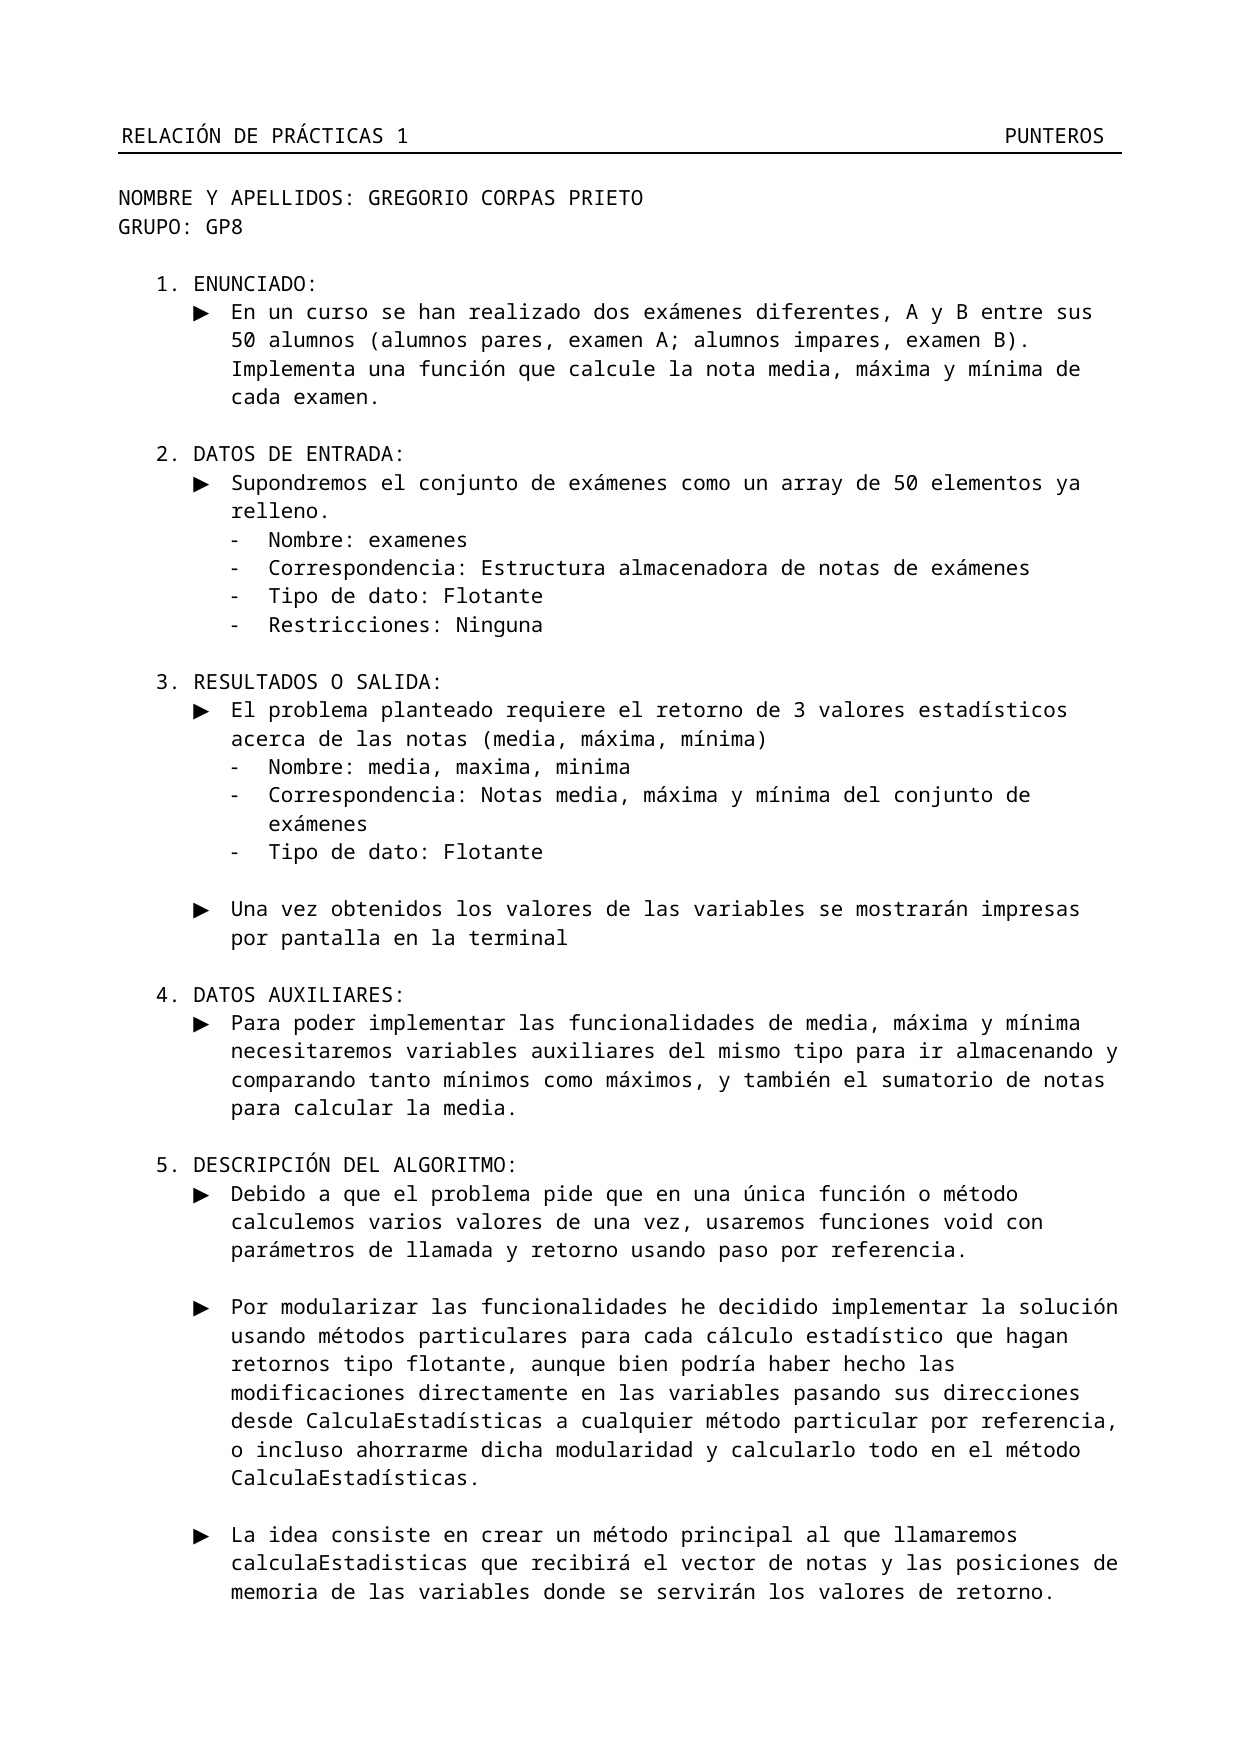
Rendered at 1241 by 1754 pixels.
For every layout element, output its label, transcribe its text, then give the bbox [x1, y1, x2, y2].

text NOMBRE Y APELLIDOS: GREGORIO CORPAS PRIETO [118, 183, 1122, 212]
text GRUPO: GP8 [118, 212, 1122, 240]
list El problema planteado requiere el retorno de 3 valores estadísticos acerca de las notas (media, máxima, mínima) [193, 695, 1122, 752]
list Tipo de dato: Flotante [231, 837, 1122, 894]
list Nombre: examenes [231, 525, 1122, 553]
list En un curso se han realizado dos exámenes diferentes, A y B entre sus 50 alumnos (alumnos pares, examen A; alumnos impares, examen B). Implementa una función que calcule la nota media, máxima y mínima de cada examen. [193, 297, 1122, 439]
list Debido a que el problema pide que en una única función o método calculemos varios valores de una vez, usaremos funciones void con parámetros de llamada y retorno usando paso por referencia. [193, 1179, 1122, 1292]
list DESCRIPCIÓN DEL ALGORITMO: [156, 1150, 1122, 1179]
list Nombre: media, maxima, minima [231, 752, 1122, 781]
list Tipo de dato: Flotante [231, 582, 1122, 610]
list DATOS AUXILIARES: [156, 980, 1122, 1008]
list Supondremos el conjunto de exámenes como un array de 50 elementos ya relleno. [193, 468, 1122, 525]
list Restricciones: Ninguna [231, 610, 1122, 667]
list Por modularizar las funcionalidades he decidido implementar la solución usando métodos particulares para cada cálculo estadístico que hagan retornos tipo flotante, aunque bien podría haber hecho las modificaciones directamente en las variables pasando sus direcciones desde CalculaEstadísticas a cualquier método particular por referencia, o incluso ahorrarme dicha modularidad y calcularlo todo en el método CalculaEstadísticas. [193, 1292, 1122, 1520]
list Para poder implementar las funcionalidades de media, máxima y mínima necesitaremos variables auxiliares del mismo tipo para ir almacenando y comparando tanto mínimos como máximos, y también el sumatorio de notas para calcular la media. [193, 1008, 1122, 1150]
list RESULTADOS O SALIDA: [156, 667, 1122, 695]
list Correspondencia: Estructura almacenadora de notas de exámenes [231, 553, 1122, 582]
list Una vez obtenidos los valores de las variables se mostrarán impresas por pantalla en la terminal [193, 894, 1122, 980]
list DATOS DE ENTRADA: [156, 439, 1122, 468]
list ENUNCIADO: [156, 269, 1122, 297]
list Correspondencia: Notas media, máxima y mínima del conjunto de exámenes [231, 781, 1122, 837]
list La idea consiste en crear un método principal al que llamaremos calculaEstadisticas que recibirá el vector de notas y las posiciones de memoria de las variables donde se servirán los valores de retorno. [193, 1520, 1122, 1634]
